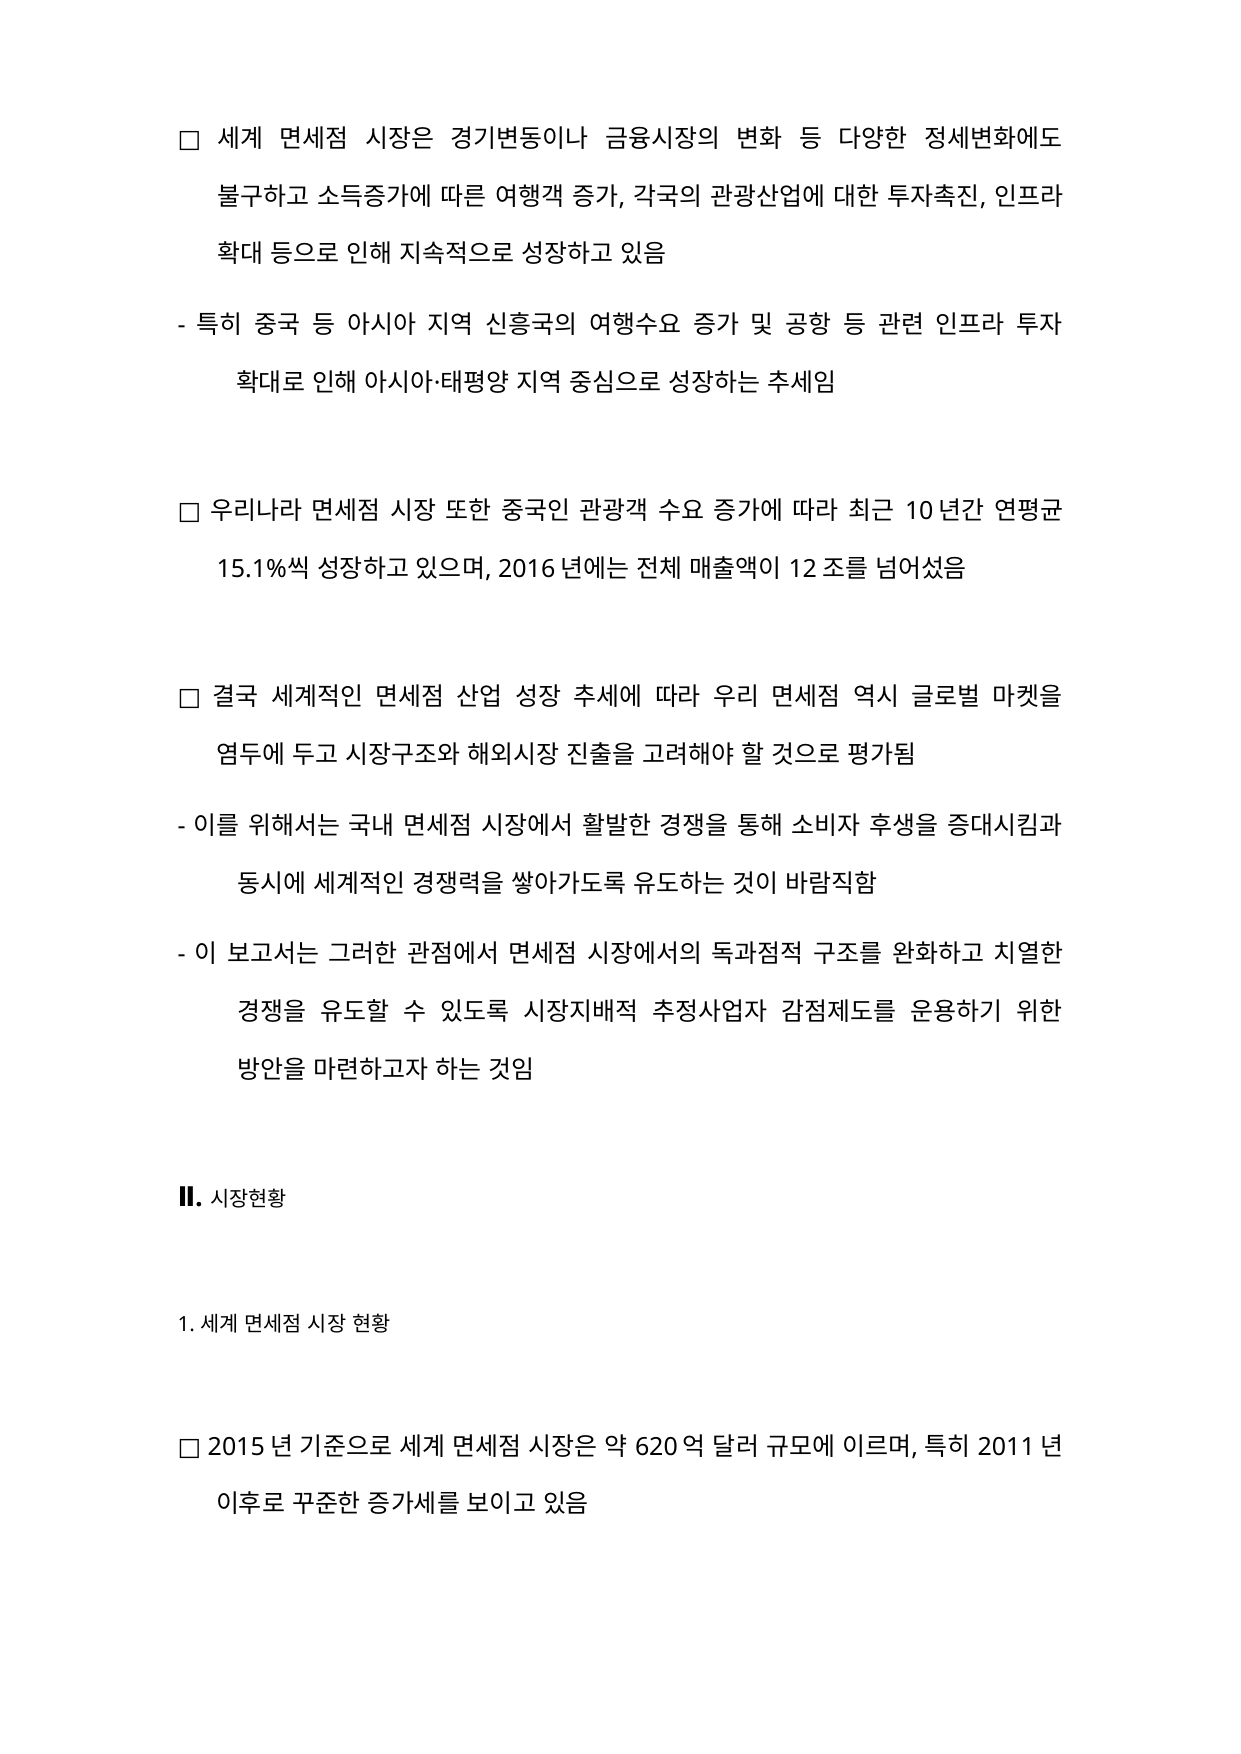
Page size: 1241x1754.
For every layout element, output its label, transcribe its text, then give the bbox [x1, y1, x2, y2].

text □ 2015년 기준으로 세계 면세점 시장은 약 620억 달러 규모에 이르며, 특히 2011년 이후로 꾸준한 증가세를 보이고 있음 [177, 1426, 1063, 1520]
text □ 세계 면세점 시장은 경기변동이나 금융시장의 변화 등 다양한 정세변화에도 불구하고 소득증가에 따른 여행객 증가, 각국의 관광산업에 대한 투자촉진, 인프라 확대 등으로 인해 지속적으로 성장하고 있음 [177, 118, 1063, 270]
text - 특히 중국 등 아시아 지역 신흥국의 여행수요 증가 및 공항 등 관련 인프라 투자 확대로 인해 아시아·태평양 지역 중심으로 성장하는 추세임 [177, 304, 1063, 398]
text □ 우리나라 면세점 시장 또한 중국인 관광객 수요 증가에 따라 최근 10년간 연평균 15.1%씩 성장하고 있으며, 2016년에는 전체 매출액이 12조를 넘어섰음 [177, 491, 1063, 585]
text □ 결국 세계적인 면세점 산업 성장 추세에 따라 우리 면세점 역시 글로벌 마켓을 염두에 두고 시장구조와 해외시장 진출을 고려해야 할 것으로 평가됨 [177, 677, 1063, 771]
text - 이를 위해서는 국내 면세점 시장에서 활발한 경쟁을 통해 소비자 후생을 증대시킴과 동시에 세계적인 경쟁력을 쌓아가도록 유도하는 것이 바람직함 [177, 805, 1063, 899]
text Ⅱ. 시장현황 [177, 1178, 1063, 1214]
text 1. 세계 면세점 시장 현황 [177, 1307, 1063, 1337]
text - 이 보고서는 그러한 관점에서 면세점 시장에서의 독과점적 구조를 완화하고 치열한 경쟁을 유도할 수 있도록 시장지배적 추정사업자 감점제도를 운용하기 위한 방안을 마련하고자 하는 것임 [177, 933, 1063, 1086]
